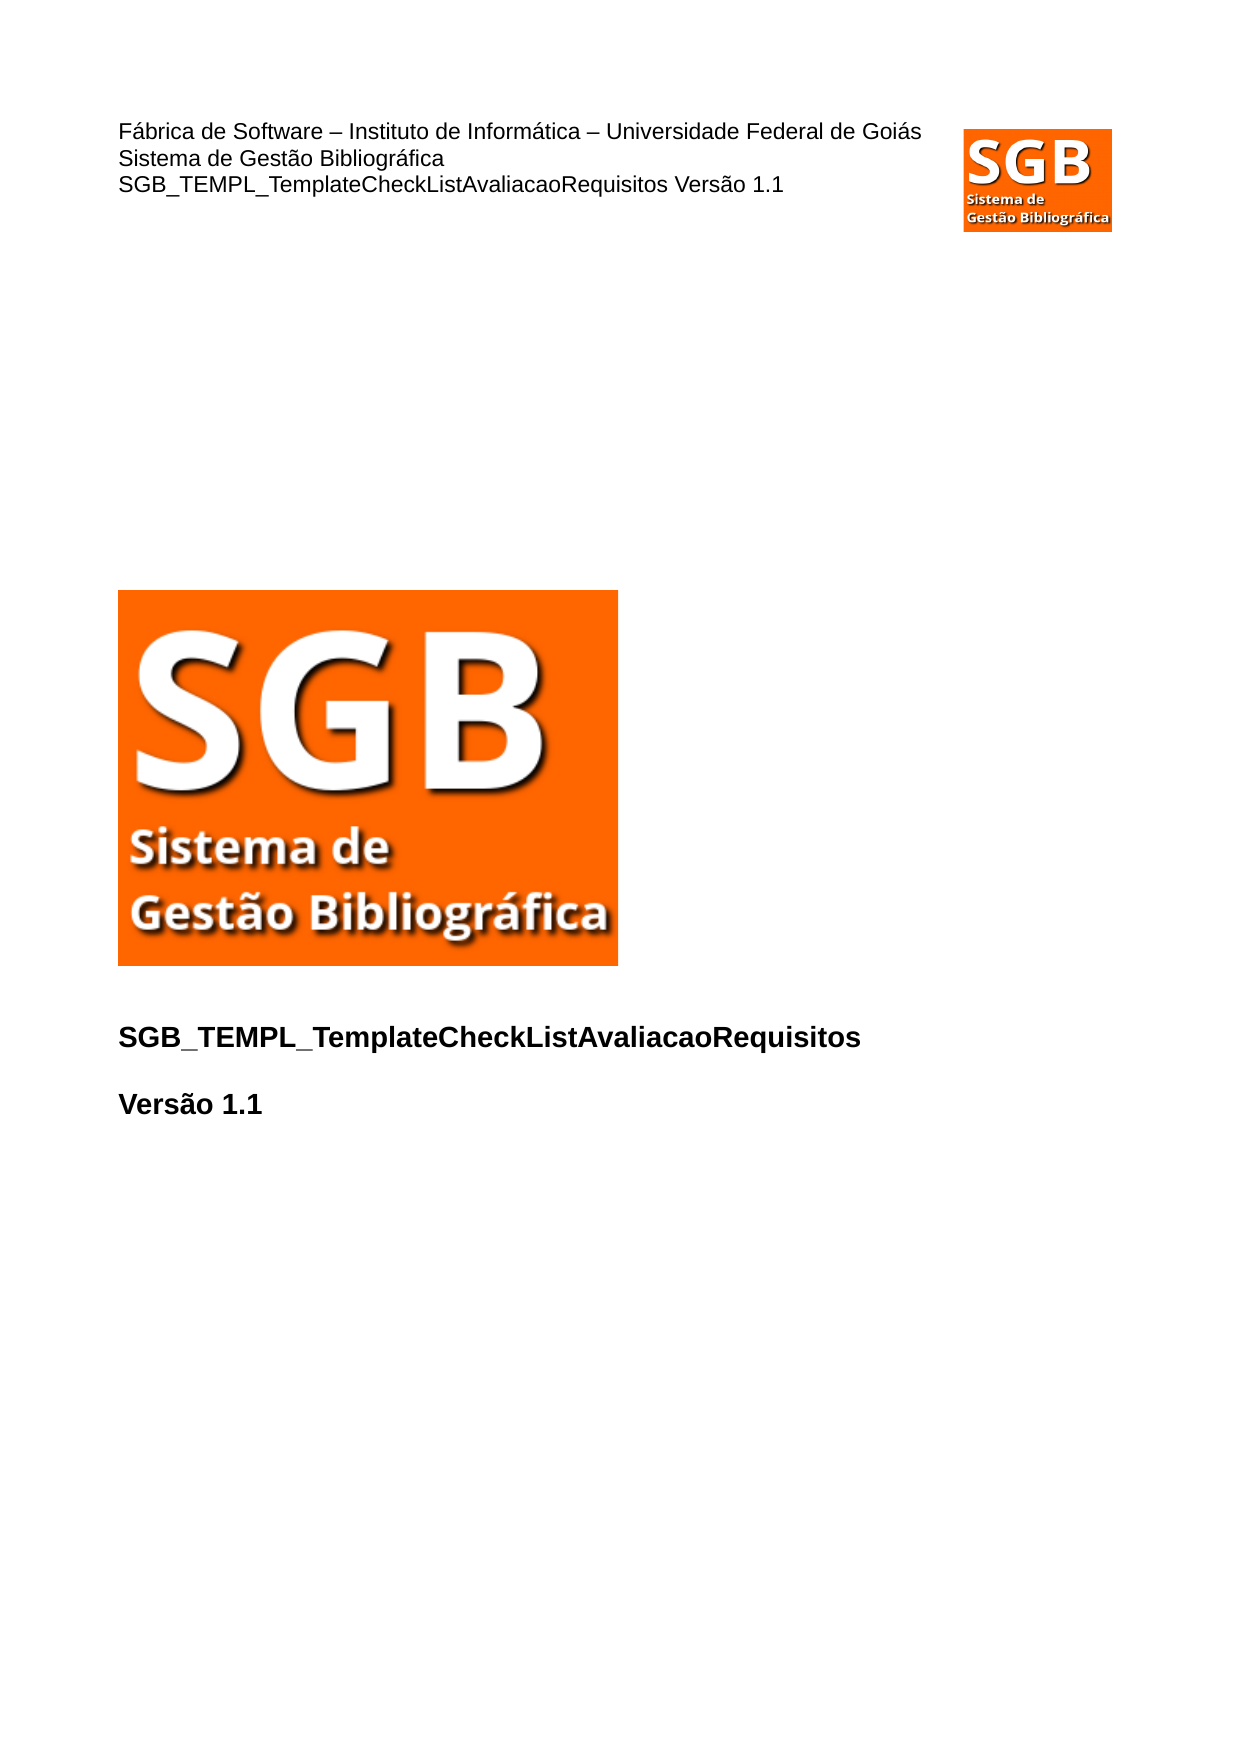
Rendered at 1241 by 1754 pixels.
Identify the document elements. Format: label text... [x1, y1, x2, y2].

text SGB_TEMPL_TemplateCheckListAvaliacaoRequisitos [118, 1020, 1122, 1053]
picture [963, 129, 1112, 232]
picture [118, 590, 619, 966]
text Versão 1.1 [118, 1087, 1122, 1120]
